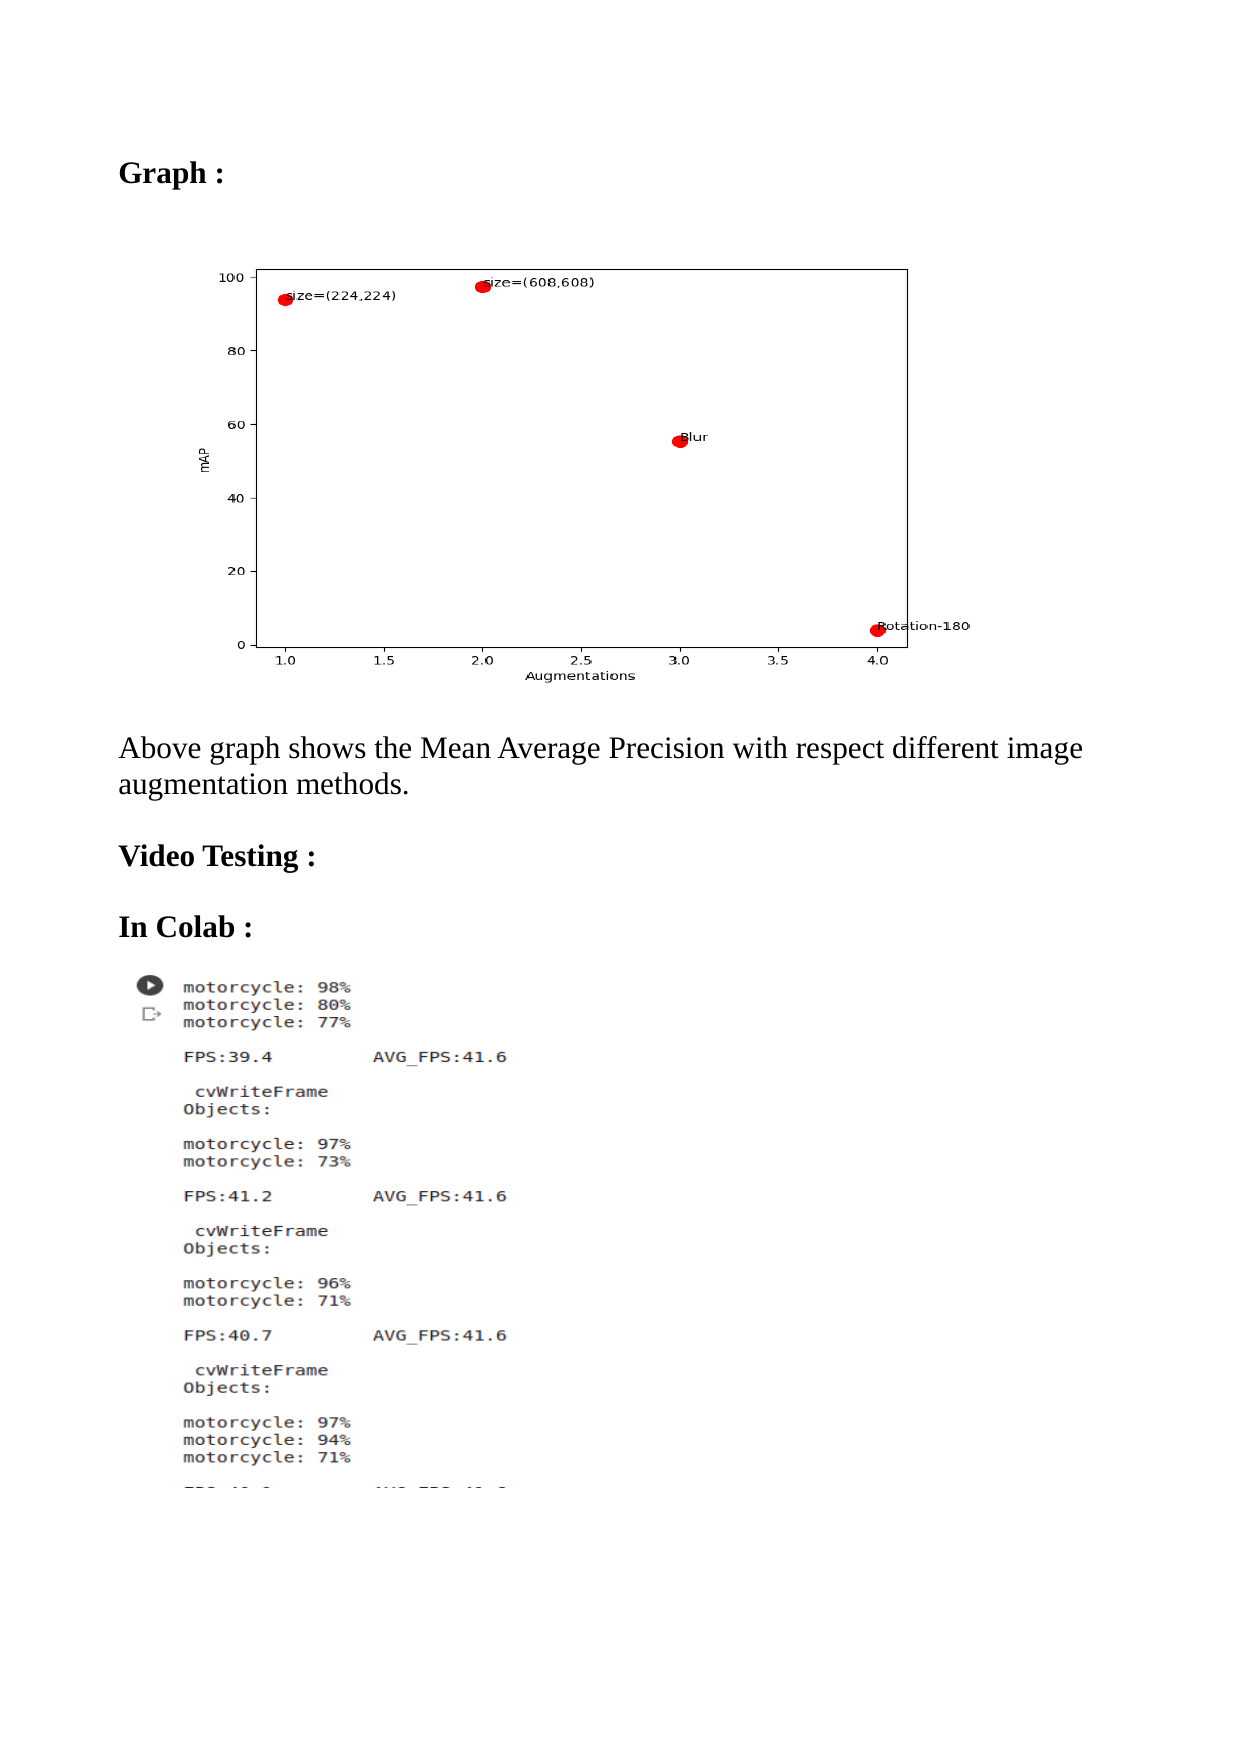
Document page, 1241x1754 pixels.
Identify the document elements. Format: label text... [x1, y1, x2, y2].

text Video Testing : [118, 837, 1122, 873]
text In Colab : [118, 909, 1122, 945]
text Above graph shows the Mean Average Precision with respect different image augmentation methods. [118, 729, 1122, 801]
picture [151, 210, 991, 701]
picture [133, 972, 782, 1488]
text Graph : [118, 154, 1122, 190]
